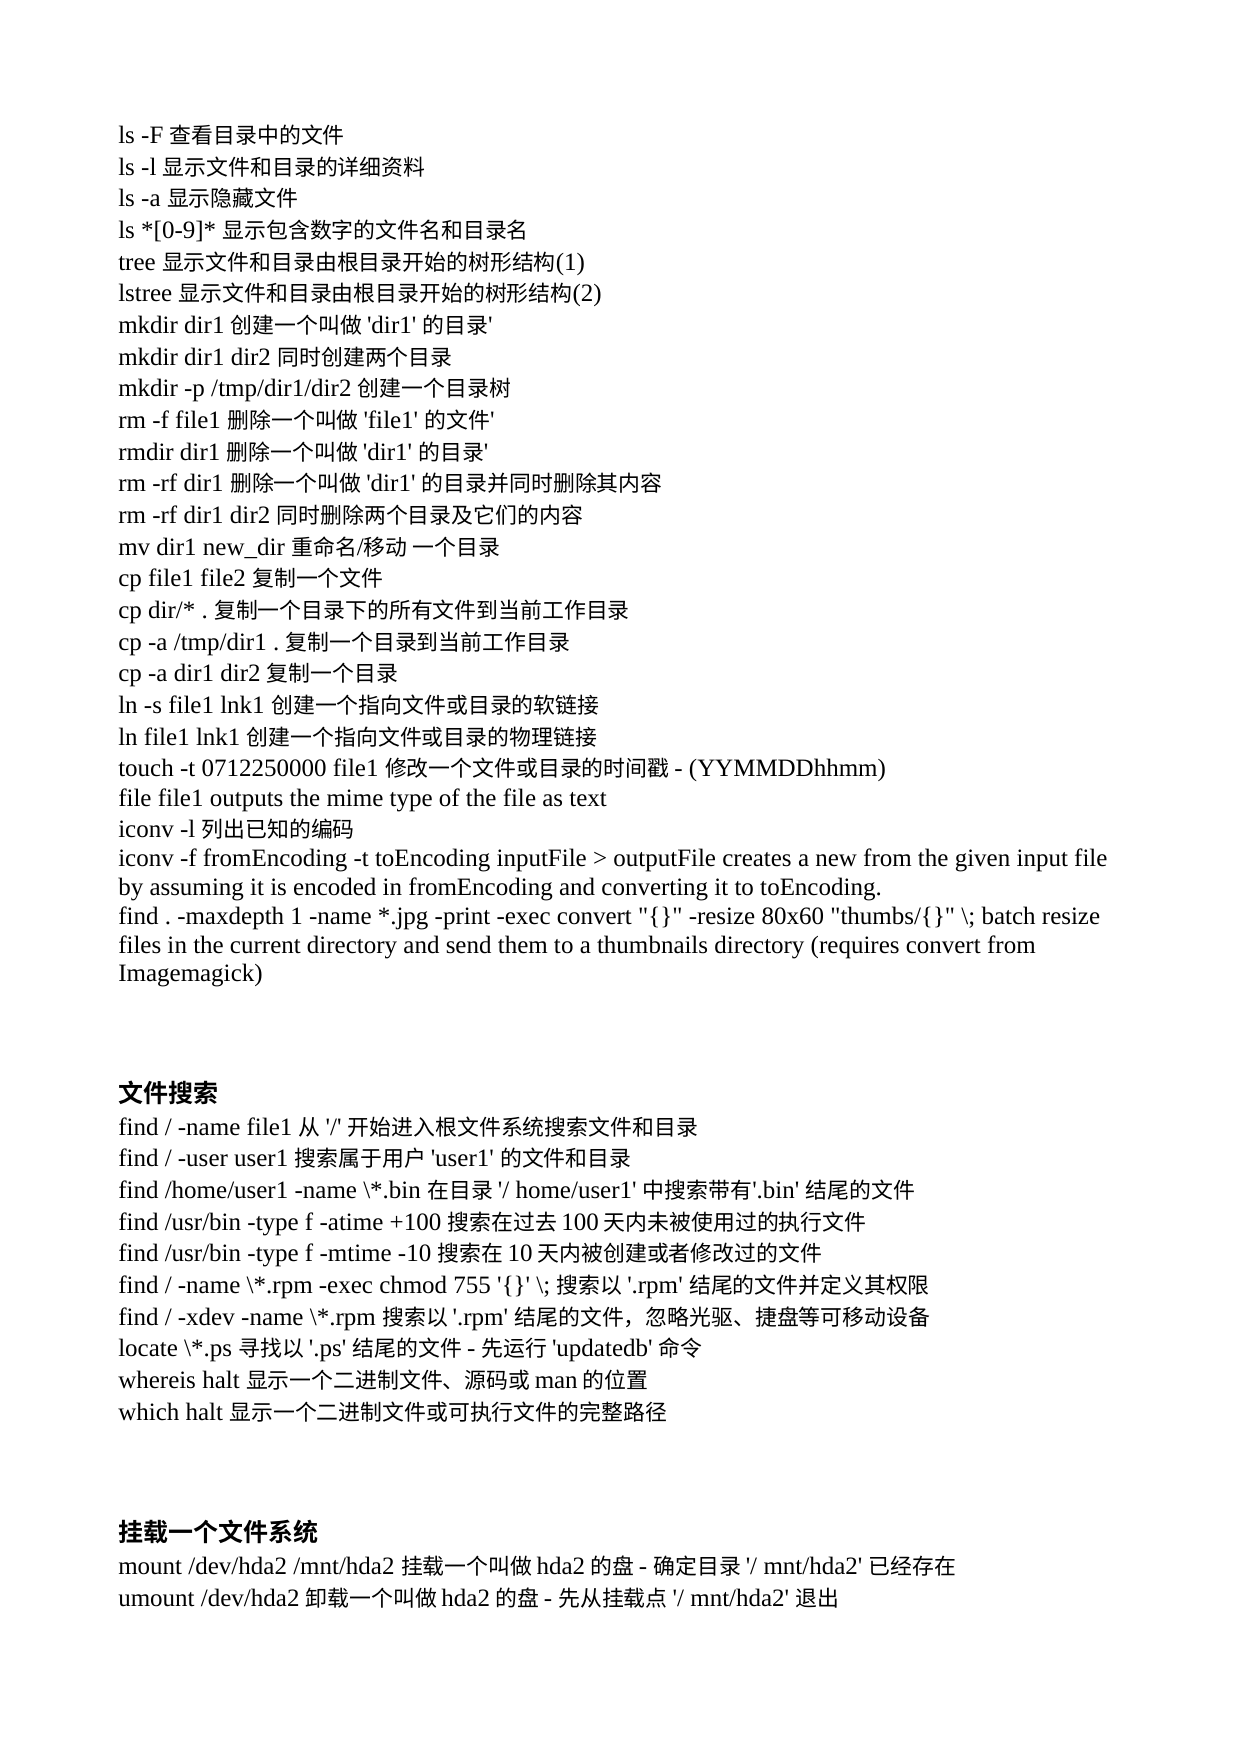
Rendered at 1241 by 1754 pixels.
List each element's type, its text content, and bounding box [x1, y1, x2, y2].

text mount /dev/hda2 /mnt/hda2 挂载一个叫做hda2的盘 - 确定目录 '/ mnt/hda2' 已经存在 [118, 1549, 1122, 1581]
text find /home/user1 -name \*.bin 在目录 '/ home/user1' 中搜索带有'.bin' 结尾的文件 [118, 1173, 1122, 1205]
text iconv -l 列出已知的编码 [118, 812, 1122, 843]
text find / -user user1 搜索属于用户 'user1' 的文件和目录 [118, 1141, 1122, 1173]
text iconv -f fromEncoding -t toEncoding inputFile > outputFile creates a new from the given input file by assuming it is encoded in fromEncoding and converting it to toEncoding. [118, 843, 1122, 901]
text find /usr/bin -type f -mtime -10 搜索在10天内被创建或者修改过的文件 [118, 1236, 1122, 1268]
text lstree 显示文件和目录由根目录开始的树形结构(2) [118, 276, 1122, 308]
text tree 显示文件和目录由根目录开始的树形结构(1) [118, 245, 1122, 276]
text 文件搜索 [118, 1073, 1122, 1110]
text mkdir -p /tmp/dir1/dir2 创建一个目录树 [118, 371, 1122, 403]
text ls -F 查看目录中的文件 [118, 118, 1122, 150]
text mkdir dir1 创建一个叫做 'dir1' 的目录' [118, 308, 1122, 340]
text rm -f file1 删除一个叫做 'file1' 的文件' [118, 403, 1122, 435]
text ln file1 lnk1 创建一个指向文件或目录的物理链接 [118, 720, 1122, 751]
text rm -rf dir1 dir2 同时删除两个目录及它们的内容 [118, 498, 1122, 530]
text cp dir/* . 复制一个目录下的所有文件到当前工作目录 [118, 593, 1122, 625]
text locate \*.ps 寻找以 '.ps' 结尾的文件 - 先运行 'updatedb' 命令 [118, 1331, 1122, 1363]
text whereis halt 显示一个二进制文件、源码或man的位置 [118, 1363, 1122, 1395]
text 挂载一个文件系统 [118, 1513, 1122, 1549]
text cp -a dir1 dir2 复制一个目录 [118, 656, 1122, 688]
text find / -name file1 从 '/' 开始进入根文件系统搜索文件和目录 [118, 1110, 1122, 1141]
text find / -xdev -name \*.rpm 搜索以 '.rpm' 结尾的文件，忽略光驱、捷盘等可移动设备 [118, 1300, 1122, 1331]
text ls -l 显示文件和目录的详细资料 [118, 150, 1122, 181]
text umount /dev/hda2 卸载一个叫做hda2的盘 - 先从挂载点 '/ mnt/hda2' 退出 [118, 1581, 1122, 1612]
text file file1 outputs the mime type of the file as text [118, 783, 1122, 812]
text rmdir dir1 删除一个叫做 'dir1' 的目录' [118, 435, 1122, 466]
text find /usr/bin -type f -atime +100 搜索在过去100天内未被使用过的执行文件 [118, 1205, 1122, 1236]
text find / -name \*.rpm -exec chmod 755 '{}' \; 搜索以 '.rpm' 结尾的文件并定义其权限 [118, 1268, 1122, 1300]
text rm -rf dir1 删除一个叫做 'dir1' 的目录并同时删除其内容 [118, 466, 1122, 498]
text ln -s file1 lnk1 创建一个指向文件或目录的软链接 [118, 688, 1122, 720]
text which halt 显示一个二进制文件或可执行文件的完整路径 [118, 1395, 1122, 1426]
text cp file1 file2 复制一个文件 [118, 561, 1122, 593]
text mkdir dir1 dir2 同时创建两个目录 [118, 340, 1122, 371]
text mv dir1 new_dir 重命名/移动 一个目录 [118, 530, 1122, 561]
text touch -t 0712250000 file1 修改一个文件或目录的时间戳 - (YYMMDDhhmm) [118, 751, 1122, 783]
text ls -a 显示隐藏文件 [118, 181, 1122, 213]
text ls *[0-9]* 显示包含数字的文件名和目录名 [118, 213, 1122, 245]
text find . -maxdepth 1 -name *.jpg -print -exec convert "{}" -resize 80x60 "thumbs/{}" \; batch resize files in the current directory and send them to a thumbnails directory (requires convert from Imagemagick) [118, 901, 1122, 987]
text cp -a /tmp/dir1 . 复制一个目录到当前工作目录 [118, 625, 1122, 656]
